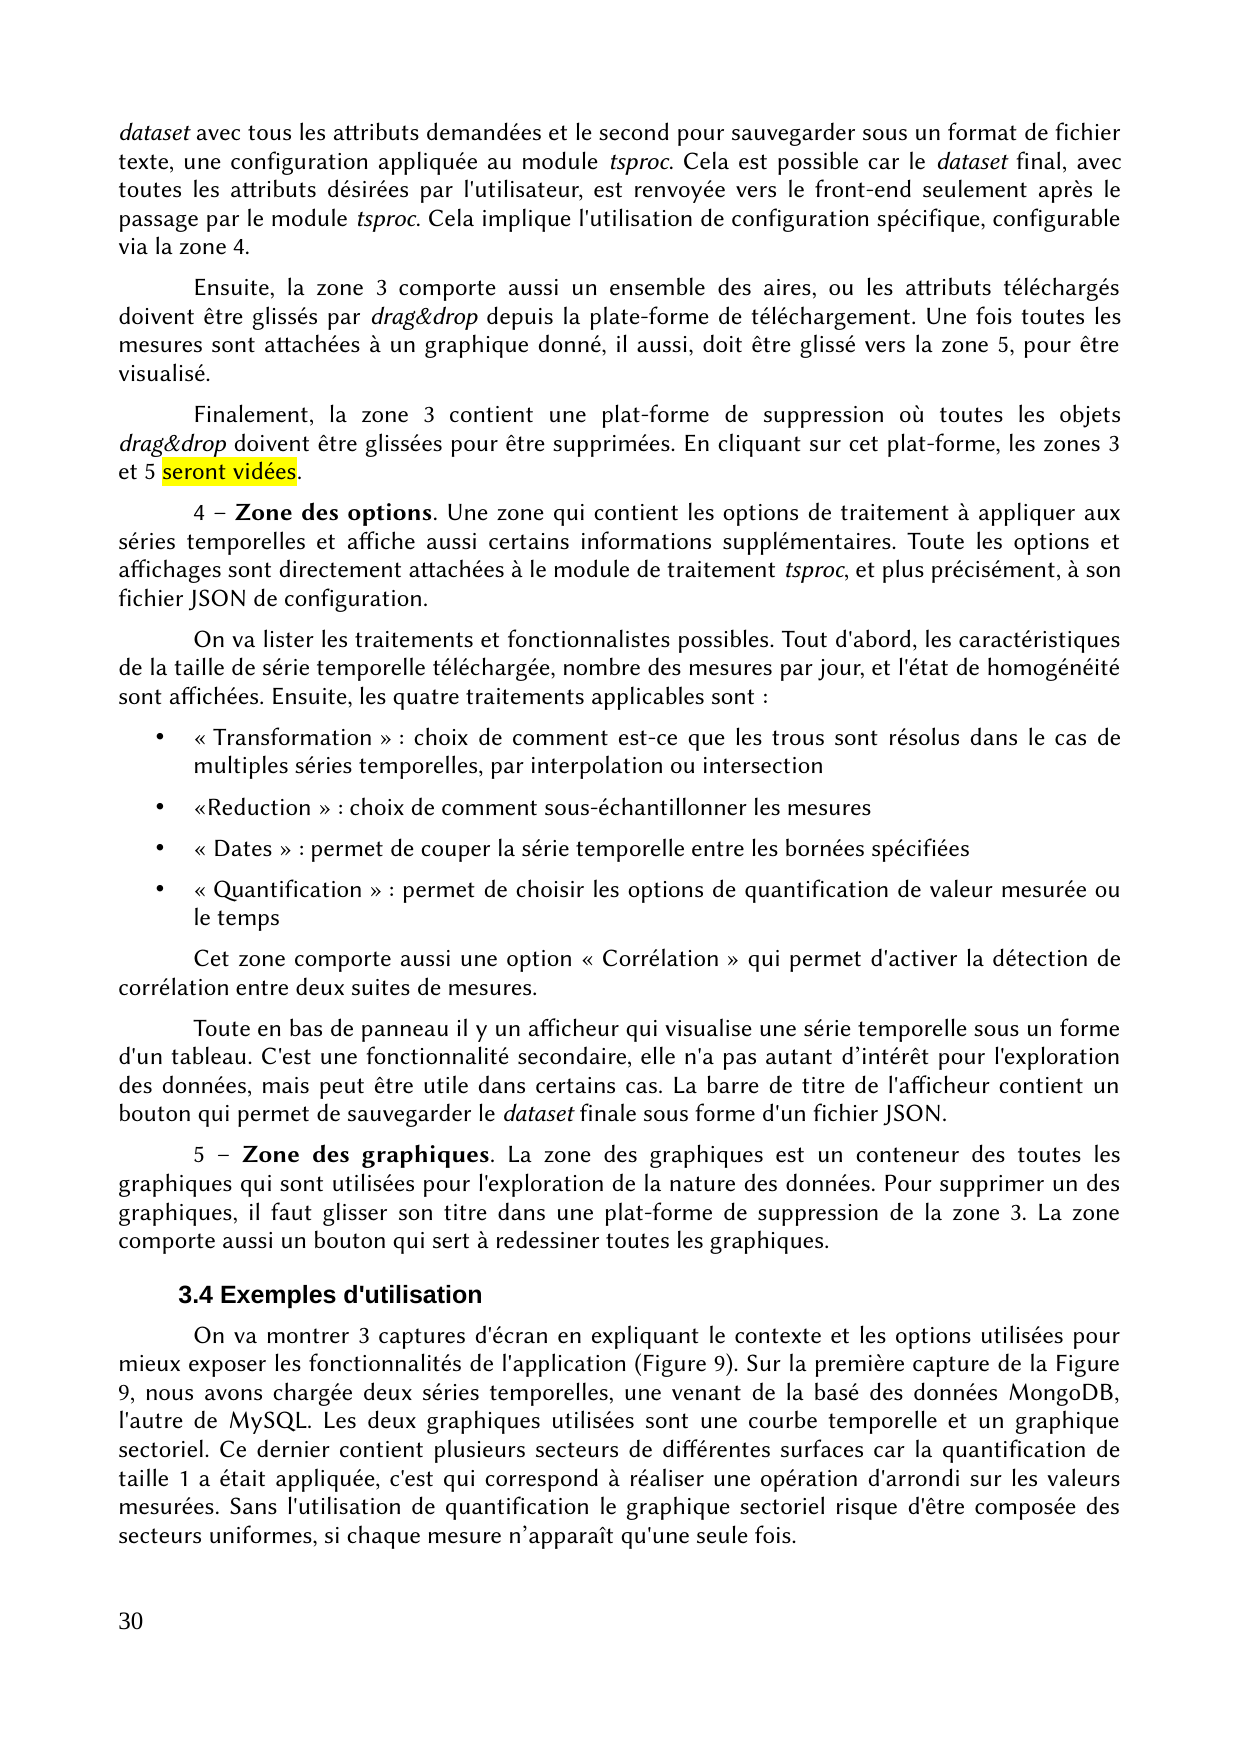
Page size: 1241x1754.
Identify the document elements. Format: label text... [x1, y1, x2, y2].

text 5 – Zone des graphiques. La zone des graphiques est un conteneur des toutes les graphiques qui sont utilisées pour l'exploration de la nature des données. Pour supprimer un des graphiques, il faut glisser son titre dans une plat-forme de suppression de la zone 3. La zone comporte aussi un bouton qui sert à redessiner toutes les graphiques. [118, 1140, 1122, 1254]
text 4 – Zone des options. Une zone qui contient les options de traitement à appliquer aux séries temporelles et affiche aussi certains informations supplémentaires. Toute les options et affichages sont directement attachées à le module de traitement tsproc, et plus précisément, à son fichier JSON de configuration. [118, 498, 1122, 612]
text Cet zone comporte aussi une option « Corrélation » qui permet d'activer la détection de corrélation entre deux suites de mesures. [118, 944, 1122, 1001]
list « Transformation » : choix de comment est-ce que les trous sont résolus dans le cas de multiples séries temporelles, par interpolation ou intersection [156, 723, 1122, 780]
text Ensuite, la zone 3 comporte aussi un ensemble des aires, ou les attributs téléchargés doivent être glissés par drag&drop depuis la plate-forme de téléchargement. Une fois toutes les mesures sont attachées à un graphique donné, il aussi, doit être glissé vers la zone 5, pour être visualisé. [118, 273, 1122, 387]
text dataset avec tous les attributs demandées et le second pour sauvegarder sous un format de fichier texte, une configuration appliquée au module tsproc. Cela est possible car le dataset final, avec toutes les attributs désirées par l'utilisateur, est renvoyée vers le front-end seulement après le passage par le module tsproc. Cela implique l'utilisation de configuration spécifique, configurable via la zone 4. [118, 118, 1122, 261]
text On va montrer 3 captures d'écran en expliquant le contexte et les options utilisées pour mieux exposer les fonctionnalités de l'application (Figure 9). Sur la première capture de la Figure 9, nous avons chargée deux séries temporelles, une venant de la basé des données MongoDB, l'autre de MySQL. Les deux graphiques utilisées sont une courbe temporelle et un graphique sectoriel. Ce dernier contient plusieurs secteurs de différentes surfaces car la quantification de taille 1 a était appliquée, c'est qui correspond à réaliser une opération d'arrondi sur les valeurs mesurées. Sans l'utilisation de quantification le graphique sectoriel risque d'être composée des secteurs uniformes, si chaque mesure n’apparaît qu'une seule fois. [118, 1321, 1122, 1549]
list « Dates » : permet de couper la série temporelle entre les bornées spécifiées [156, 833, 1122, 862]
list « Quantification » : permet de choisir les options de quantification de valeur mesurée ou le temps [156, 874, 1122, 932]
text On va lister les traitements et fonctionnalistes possibles. Tout d'abord, les caractéristiques de la taille de série temporelle téléchargée, nombre des mesures par jour, et l'état de homogénéité sont affichées. Ensuite, les quatre traitements applicables sont : [118, 625, 1122, 710]
text Toute en bas de panneau il y un afficheur qui visualise une série temporelle sous un forme d'un tableau. C'est une fonctionnalité secondaire, elle n'a pas autant d’intérêt pour l'exploration des données, mais peut être utile dans certains cas. La barre de titre de l'afficheur contient un bouton qui permet de sauvegarder le dataset finale sous forme d'un fichier JSON. [118, 1014, 1122, 1128]
list «Reduction » : choix de comment sous-échantillonner les mesures [156, 792, 1122, 821]
text Finalement, la zone 3 contient une plat-forme de suppression où toutes les objets drag&drop doivent être glissées pour être supprimées. En cliquant sur cet plat-forme, les zones 3 et 5 seront vidées. [118, 400, 1122, 486]
subtitle Exemples d'utilisation [118, 1279, 1122, 1308]
